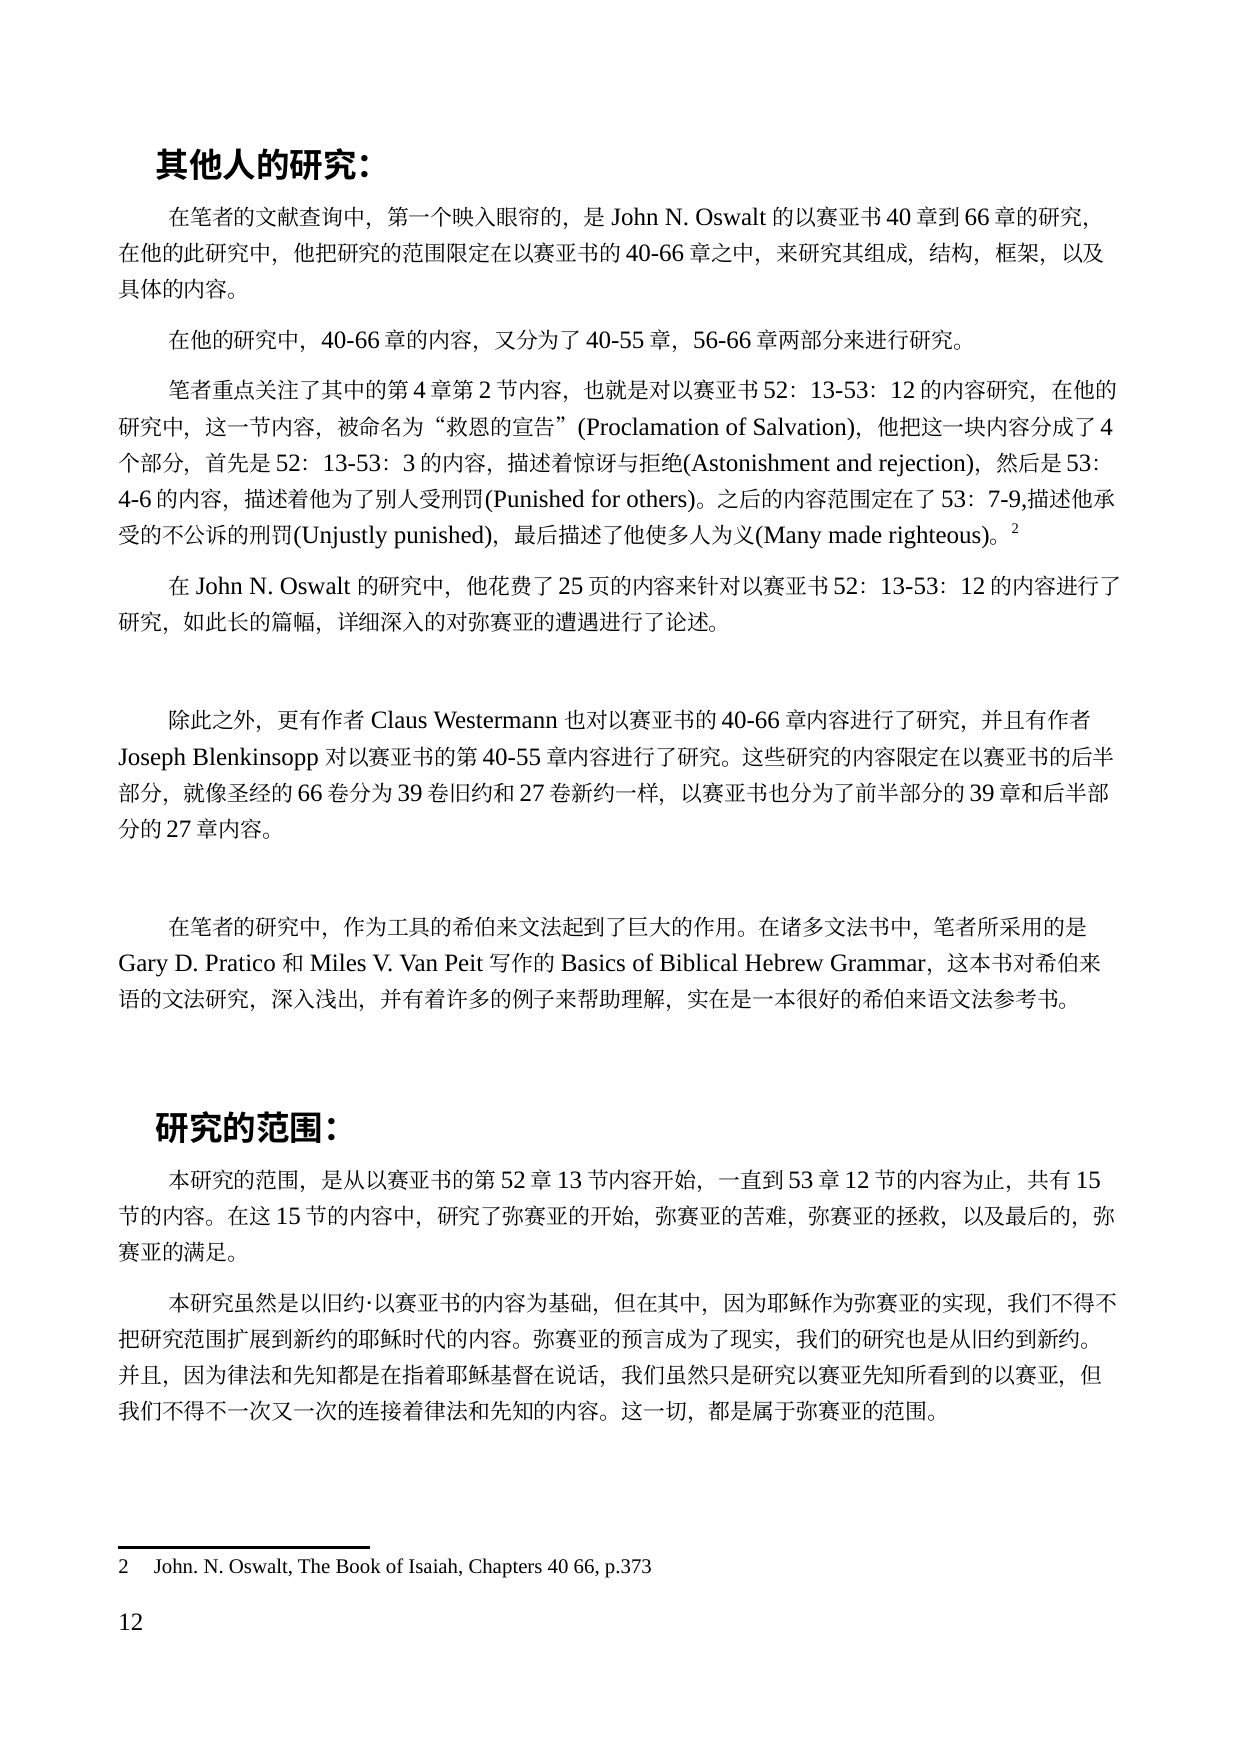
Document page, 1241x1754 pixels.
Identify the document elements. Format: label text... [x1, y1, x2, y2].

text 在笔者的研究中，作为工具的希伯来文法起到了巨大的作用。在诸多文法书中，笔者所采用的是 Gary D. Pratico 和 Miles V. Van Peit 写作的 Basics of Biblical Hebrew Grammar，这本书对希伯来语的文法研究，深入浅出，并有着许多的例子来帮助理解，实在是一本很好的希伯来语文法参考书。 [118, 910, 1122, 1014]
subtitle 其他人的研究： [118, 139, 1122, 187]
text 笔者重点关注了其中的第4章第2节内容，也就是对以赛亚书52：13-53：12的内容研究，在他的研究中，这一节内容，被命名为“救恩的宣告”(Proclamation of Salvation)，他把这一块内容分成了4个部分，首先是52：13-53：3的内容，描述着惊讶与拒绝(Astonishment and rejection)，然后是53：4-6的内容，描述着他为了别人受刑罚(Punished for others)。之后的内容范围定在了53：7-9,描述他承受的不公诉的刑罚(Unjustly punished)，最后描述了他使多人为义(Many made righteous)。 [118, 374, 1122, 550]
text John. N. Oswalt, The Book of Isaiah, Chapters 40 66, p.373 [118, 1553, 1122, 1578]
text 在他的研究中，40-66章的内容，又分为了40-55章，56-66章两部分来进行研究。 [118, 323, 1122, 354]
text 除此之外，更有作者 Claus Westermann 也对以赛亚书的40-66章内容进行了研究，并且有作者 Joseph Blenkinsopp 对以赛亚书的第40-55章内容进行了研究。这些研究的内容限定在以赛亚书的后半部分，就像圣经的66卷分为39卷旧约和27卷新约一样，以赛亚书也分为了前半部分的39章和后半部分的27章内容。 [118, 703, 1122, 843]
text 本研究虽然是以旧约·以赛亚书的内容为基础，但在其中，因为耶稣作为弥赛亚的实现，我们不得不把研究范围扩展到新约的耶稣时代的内容。弥赛亚的预言成为了现实，我们的研究也是从旧约到新约。并且，因为律法和先知都是在指着耶稣基督在说话，我们虽然只是研究以赛亚先知所看到的以赛亚，但我们不得不一次又一次的连接着律法和先知的内容。这一切，都是属于弥赛亚的范围。 [118, 1286, 1122, 1426]
text 在笔者的文献查询中，第一个映入眼帘的，是 John N. Oswalt 的以赛亚书40章到66章的研究，在他的此研究中，他把研究的范围限定在以赛亚书的40-66章之中，来研究其组成，结构，框架，以及具体的内容。 [118, 200, 1122, 304]
subtitle 研究的范围： [118, 1102, 1122, 1150]
text 在 John N. Oswalt 的研究中，他花费了25页的内容来针对以赛亚书52：13-53：12的内容进行了研究，如此长的篇幅，详细深入的对弥赛亚的遭遇进行了论述。 [118, 569, 1122, 637]
text 本研究的范围，是从以赛亚书的第52章13节内容开始，一直到53章12节的内容为止，共有15节的内容。在这15节的内容中，研究了弥赛亚的开始，弥赛亚的苦难，弥赛亚的拯救，以及最后的，弥赛亚的满足。 [118, 1163, 1122, 1267]
